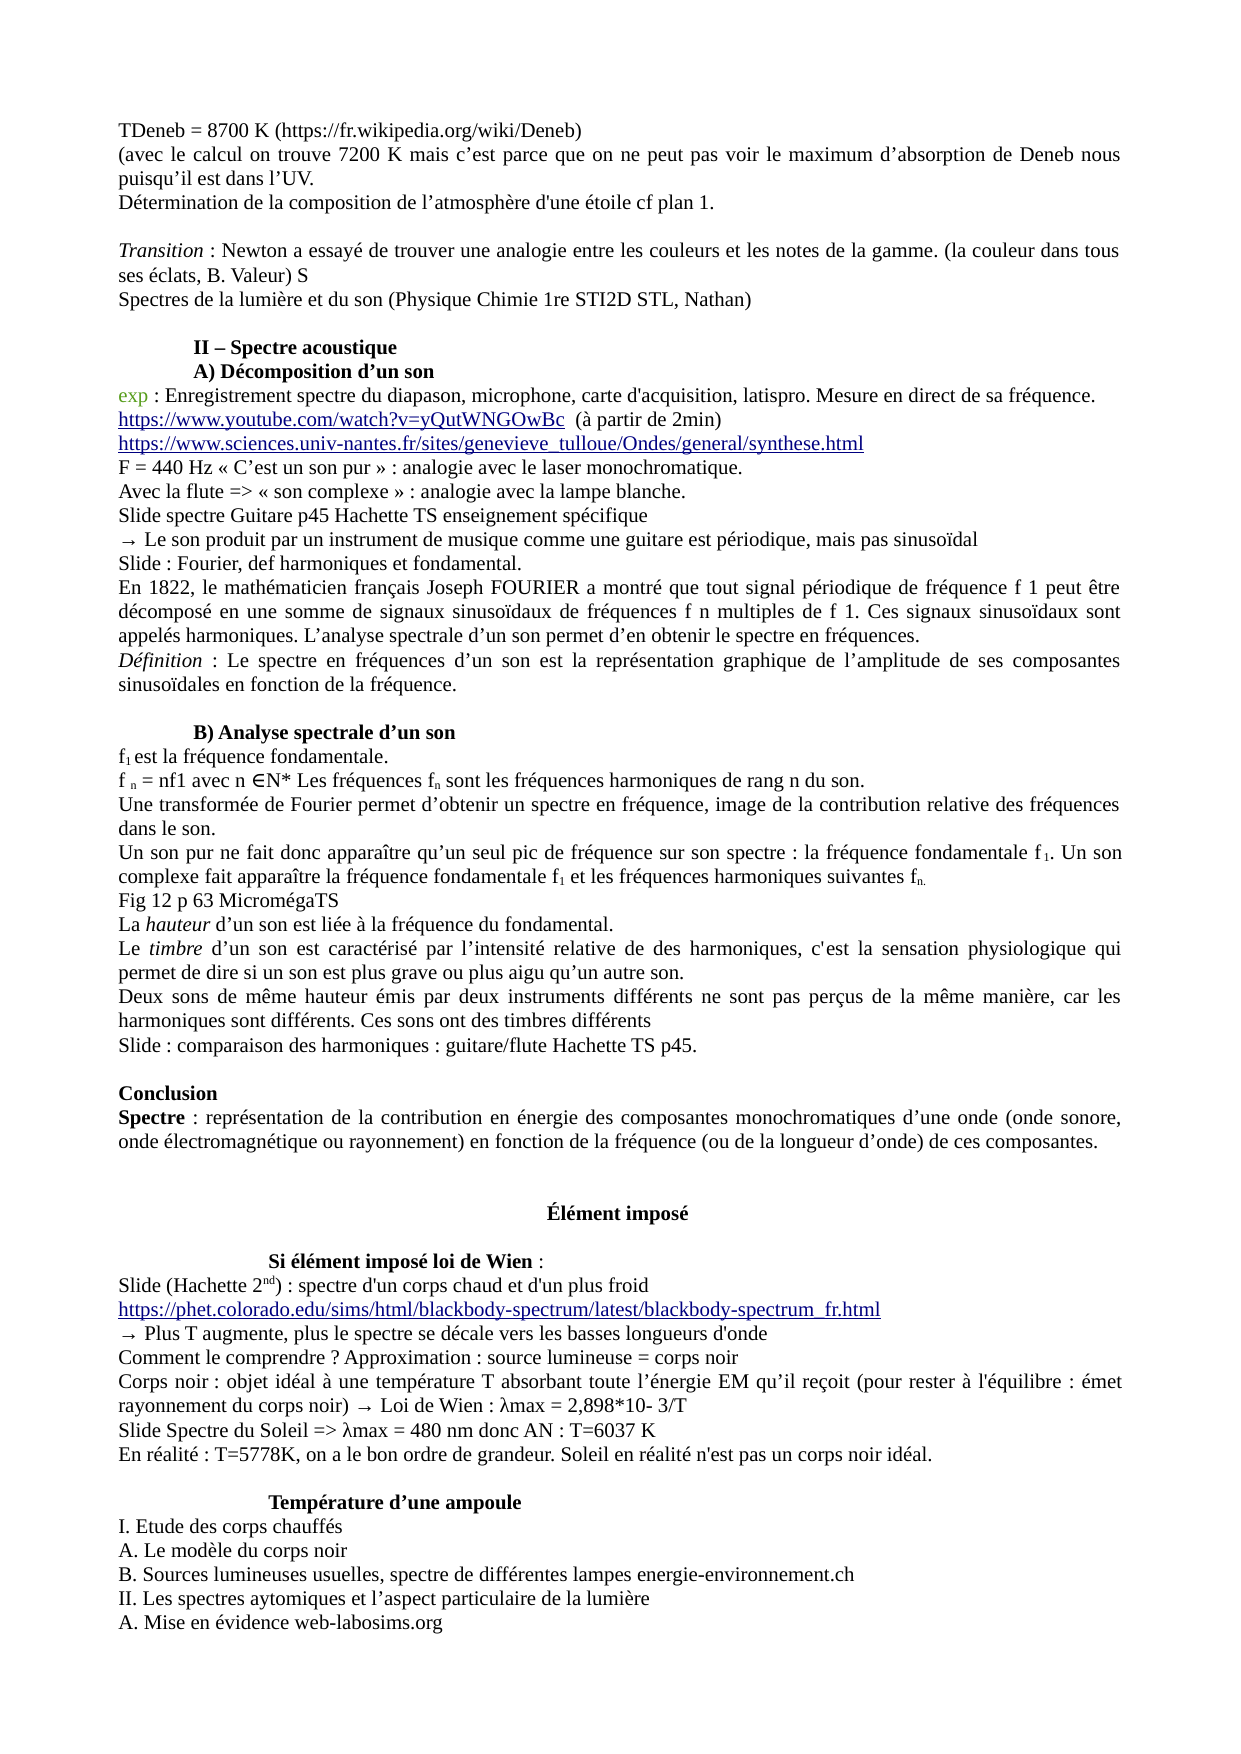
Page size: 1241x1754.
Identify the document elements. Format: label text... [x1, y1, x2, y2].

text B) Analyse spectrale d’un son [118, 720, 1122, 744]
text Slide spectre Guitare p45 Hachette TS enseignement spécifique [118, 503, 1122, 527]
text TDeneb = 8700 K (https://fr.wikipedia.org/wiki/Deneb) [118, 118, 1122, 142]
text Si élément imposé loi de Wien : [118, 1249, 1122, 1273]
text II – Spectre acoustique [118, 335, 1122, 359]
text exp : Enregistrement spectre du diapason, microphone, carte d'acquisition, latispro. Mesure en direct de sa fréquence. [118, 383, 1122, 407]
text A) Décomposition d’un son [118, 359, 1122, 383]
text https://www.youtube.com/watch?v=yQutWNGOwBc (à partir de 2min) [118, 407, 1122, 431]
text https://www.sciences.univ-nantes.fr/sites/genevieve_tulloue/Ondes/general/synthese.html [118, 431, 1122, 455]
text → Le son produit par un instrument de musique comme une guitare est périodique, mais pas sinusoïdal [118, 527, 1122, 551]
text Conclusion [118, 1081, 1122, 1105]
text Transition : Newton a essayé de trouver une analogie entre les couleurs et les notes de la gamme. (la couleur dans tous ses éclats, B. Valeur) S [118, 238, 1122, 287]
text Un son pur ne fait donc apparaître qu’un seul pic de fréquence sur son spectre : la fréquence fondamentale f1. Un son complexe fait apparaître la fréquence fondamentale f1 et les fréquences harmoniques suivantes fn. [118, 840, 1122, 888]
text Corps noir : objet idéal à une température T absorbant toute l’énergie EM qu’il reçoit (pour rester à l'équilibre : émet rayonnement du corps noir) → Loi de Wien : λmax = 2,898*10- 3/T [118, 1369, 1122, 1417]
text Comment le comprendre ? Approximation : source lumineuse = corps noir [118, 1345, 1122, 1369]
text B. Sources lumineuses usuelles, spectre de différentes lampes energie-environnement.ch [118, 1562, 1122, 1586]
text Définition : Le spectre en fréquences d’un son est la représentation graphique de l’amplitude de ses composantes sinusoïdales en fonction de la fréquence. [118, 647, 1122, 696]
text Spectre : représentation de la contribution en énergie des composantes monochromatiques d’une onde (onde sonore, onde électromagnétique ou rayonnement) en fonction de la fréquence (ou de la longueur d’onde) de ces composantes. [118, 1105, 1122, 1153]
text Température d’une ampoule [118, 1490, 1122, 1514]
text https://phet.colorado.edu/sims/html/blackbody-spectrum/latest/blackbody-spectrum_fr.html [118, 1297, 1122, 1321]
text Slide Spectre du Soleil => λmax = 480 nm donc AN : T=6037 K [118, 1417, 1122, 1442]
text Détermination de la composition de l’atmosphère d'une étoile cf plan 1. [118, 190, 1122, 214]
text En réalité : T=5778K, on a le bon ordre de grandeur. Soleil en réalité n'est pas un corps noir idéal. [118, 1442, 1122, 1466]
text II. Les spectres aytomiques et l’aspect particulaire de la lumière [118, 1586, 1122, 1610]
text Spectres de la lumière et du son (Physique Chimie 1re STI2D STL, Nathan) [118, 287, 1122, 311]
text Le timbre d’un son est caractérisé par l’intensité relative de des harmoniques, c'est la sensation physiologique qui permet de dire si un son est plus grave ou plus aigu qu’un autre son. [118, 936, 1122, 984]
text (avec le calcul on trouve 7200 K mais c’est parce que on ne peut pas voir le maximum d’absorption de Deneb nous puisqu’il est dans l’UV. [118, 142, 1122, 190]
text Slide : comparaison des harmoniques : guitare/flute Hachette TS p45. [118, 1032, 1122, 1057]
text Élément imposé [118, 1201, 1122, 1225]
text La hauteur d’un son est liée à la fréquence du fondamental. [118, 912, 1122, 936]
text Deux sons de même hauteur émis par deux instruments différents ne sont pas perçus de la même manière, car les harmoniques sont différents. Ces sons ont des timbres différents [118, 984, 1122, 1032]
text → Plus T augmente, plus le spectre se décale vers les basses longueurs d'onde [118, 1321, 1122, 1345]
text En 1822, le mathématicien français Joseph FOURIER a montré que tout signal périodique de fréquence f 1 peut être décomposé en une somme de signaux sinusoïdaux de fréquences f n multiples de f 1. Ces signaux sinusoïdaux sont appelés harmoniques. L’analyse spectrale d’un son permet d’en obtenir le spectre en fréquences. [118, 575, 1122, 647]
text A. Le modèle du corps noir [118, 1538, 1122, 1562]
text f n = nf1 avec n ∈N* Les fréquences fn sont les fréquences harmoniques de rang n du son. [118, 768, 1122, 792]
text F = 440 Hz « C’est un son pur » : analogie avec le laser monochromatique. [118, 455, 1122, 479]
text Slide : Fourier, def harmoniques et fondamental. [118, 551, 1122, 575]
text A. Mise en évidence web-labosims.org [118, 1610, 1122, 1634]
text f1 est la fréquence fondamentale. [118, 744, 1122, 768]
text Fig 12 p 63 MicromégaTS [118, 888, 1122, 912]
text Une transformée de Fourier permet d’obtenir un spectre en fréquence, image de la contribution relative des fréquences dans le son. [118, 792, 1122, 840]
text Slide (Hachette 2nd) : spectre d'un corps chaud et d'un plus froid [118, 1273, 1122, 1297]
text Avec la flute => « son complexe » : analogie avec la lampe blanche. [118, 479, 1122, 503]
text I. Etude des corps chauffés [118, 1514, 1122, 1538]
